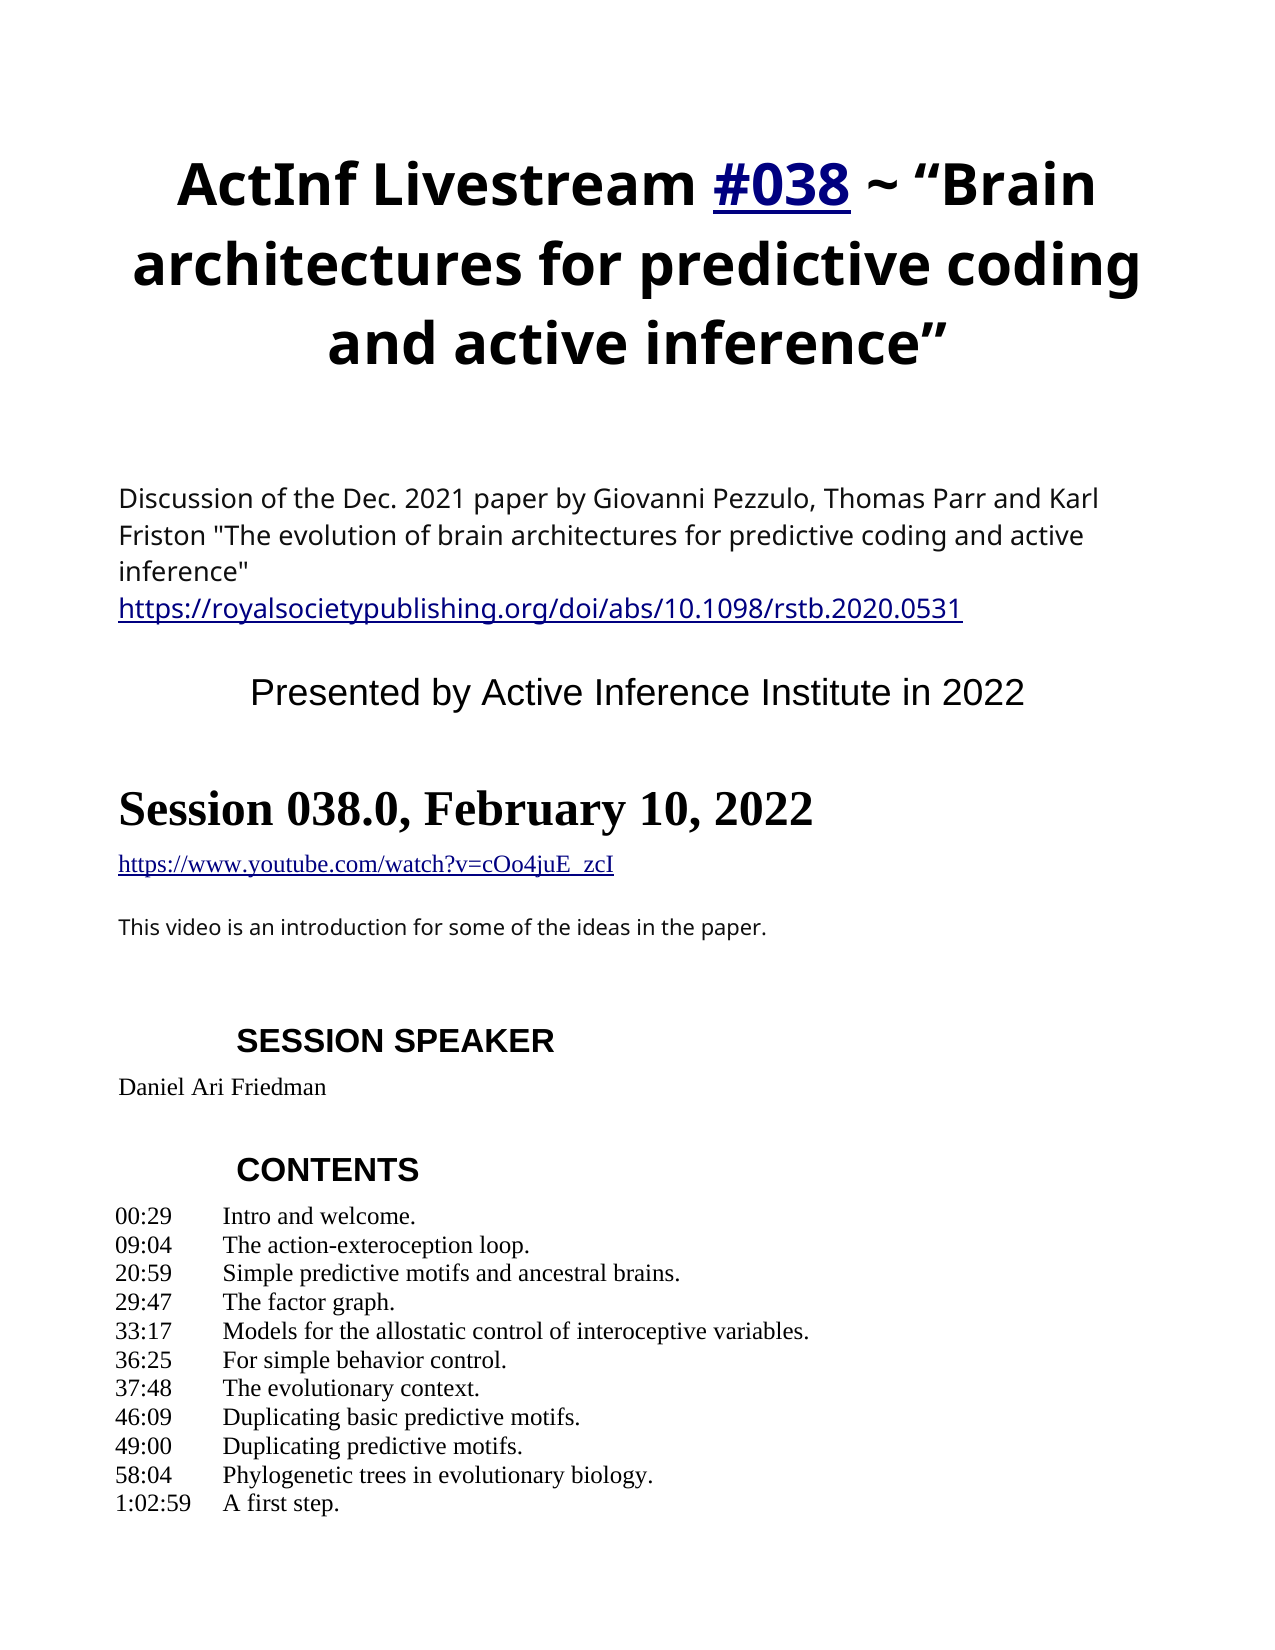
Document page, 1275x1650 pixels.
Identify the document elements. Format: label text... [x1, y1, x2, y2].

table_cell Duplicating predictive motifs. [219, 1431, 1040, 1460]
title ActInf Livestream #038 ~ “Brain architectures for predictive coding and active inference” [118, 143, 1157, 382]
table_cell The action-exteroception loop. [219, 1230, 1040, 1258]
table_cell 20:59 [112, 1259, 219, 1287]
text Daniel Ari Friedman [118, 1072, 1157, 1101]
table_cell The evolutionary context. [219, 1374, 1040, 1402]
table_cell 33:17 [112, 1316, 219, 1345]
table_cell Simple predictive motifs and ancestral brains. [219, 1259, 1040, 1287]
table_cell For simple behavior control. [219, 1345, 1040, 1373]
table_header Intro and welcome. [219, 1201, 1040, 1230]
text Discussion of the Dec. 2021 paper by Giovanni Pezzulo, Thomas Parr and Karl Friston "The evolution of brain architectures for predictive coding and active inference" [118, 479, 1157, 590]
subtitle SESSION SPEAKER [118, 1021, 1157, 1059]
table_cell 1:02:59 [112, 1489, 219, 1517]
subtitle CONTENTS [118, 1150, 1157, 1188]
text https://royalsocietypublishing.org/doi/abs/10.1098/rstb.2020.0531 [118, 590, 1157, 627]
table_cell 37:48 [112, 1374, 219, 1402]
subtitle Presented by Active Inference Institute in 2022 [118, 670, 1157, 713]
table_cell 46:09 [112, 1402, 219, 1431]
table_cell 58:04 [112, 1460, 219, 1488]
table_cell The factor graph. [219, 1287, 1040, 1316]
table_cell Phylogenetic trees in evolutionary biology. [219, 1460, 1040, 1488]
table_header 00:29 [112, 1201, 219, 1230]
table_cell Models for the allostatic control of interoceptive variables. [219, 1316, 1040, 1345]
table_cell 29:47 [112, 1287, 219, 1316]
table_cell Duplicating basic predictive motifs. [219, 1402, 1040, 1431]
subtitle Session 038.0, February 10, 2022 [118, 779, 1157, 837]
table_cell 09:04 [112, 1230, 219, 1258]
table_cell 36:25 [112, 1345, 219, 1373]
table_cell A first step. [219, 1489, 1040, 1517]
text https://www.youtube.com/watch?v=cOo4juE_zcI [118, 849, 1157, 878]
text This video is an introduction for some of the ideas in the paper. [118, 912, 1157, 941]
table_cell 49:00 [112, 1431, 219, 1460]
